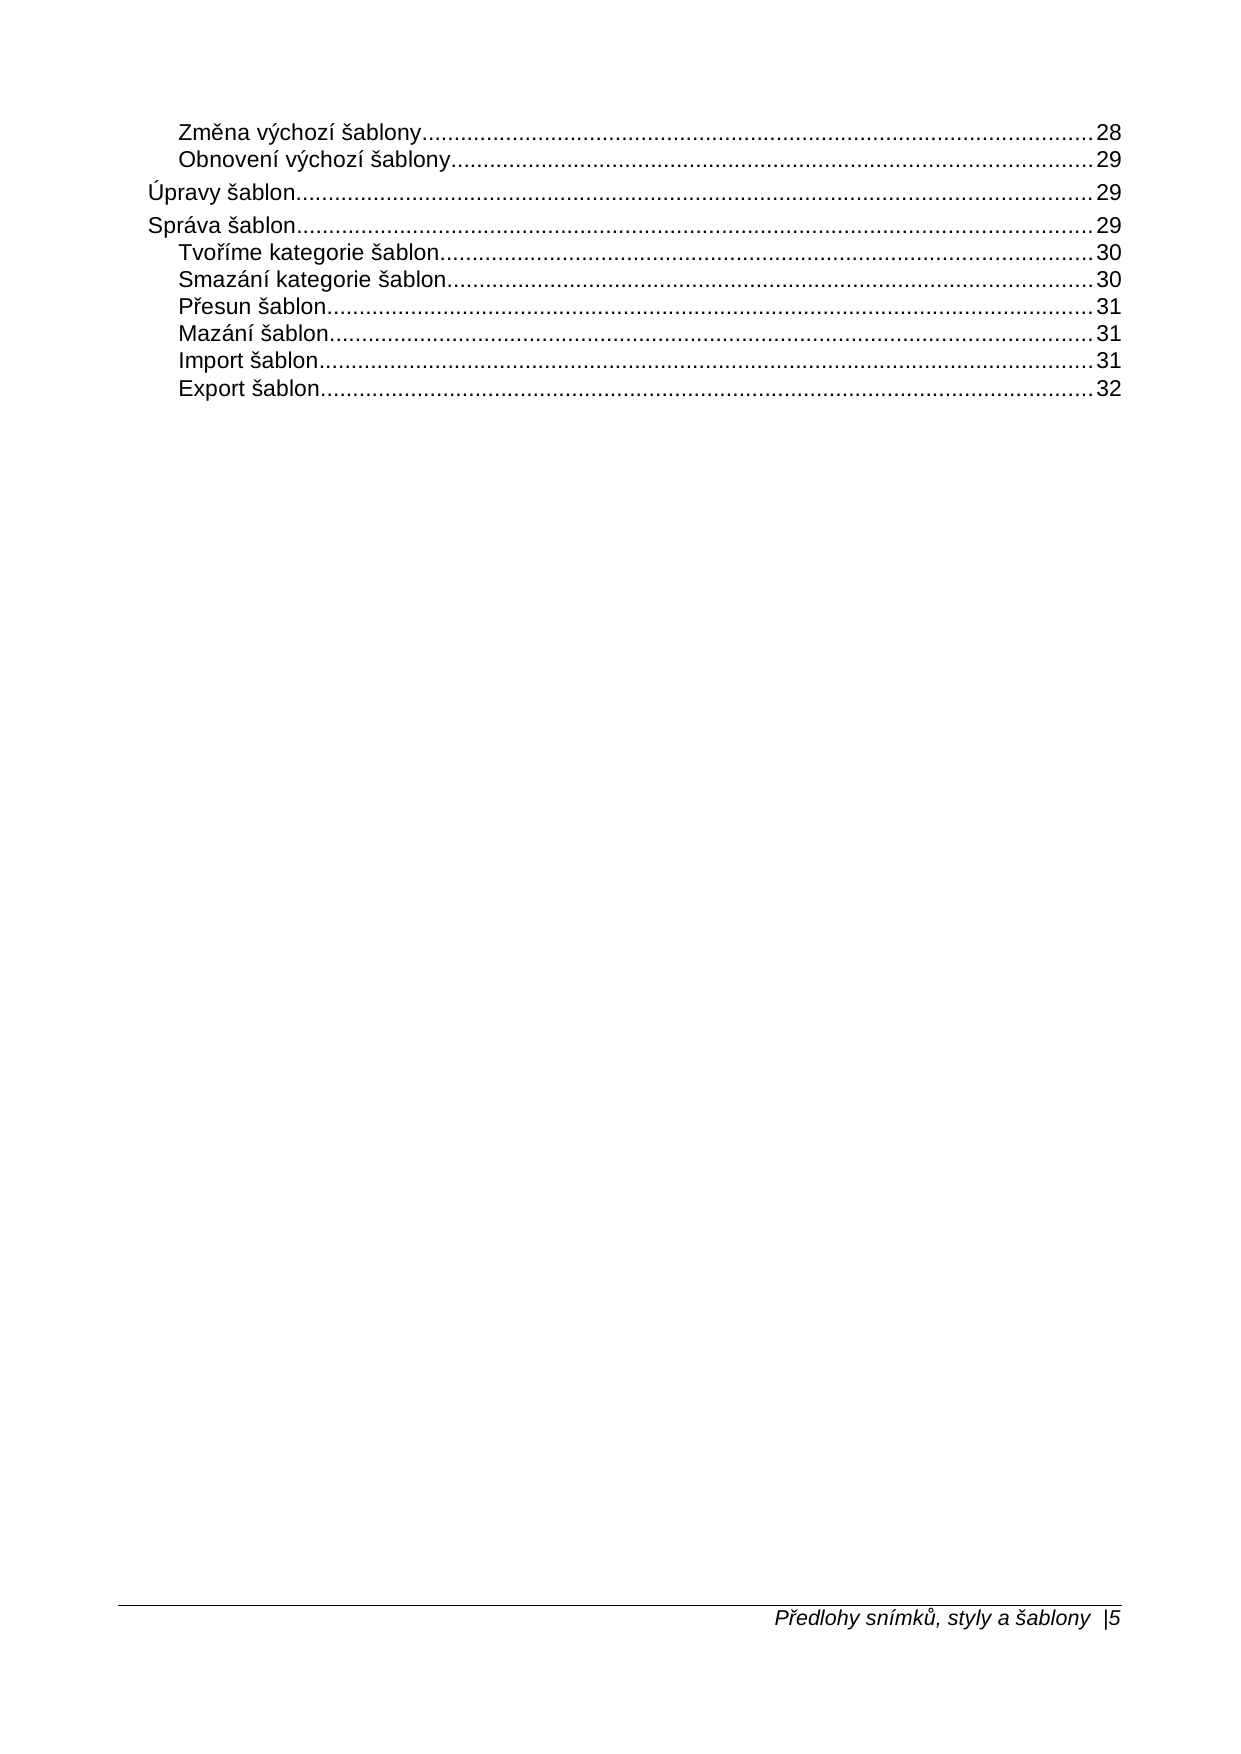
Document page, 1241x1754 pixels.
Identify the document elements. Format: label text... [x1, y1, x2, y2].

text Změna výchozí šablony 28 [178, 118, 1122, 145]
text Tvoříme kategorie šablon 30 [178, 238, 1122, 266]
text Přesun šablon 31 [178, 293, 1122, 320]
text Smazání kategorie šablon 30 [178, 266, 1122, 293]
text Správa šablon 29 [148, 211, 1122, 238]
text Export šablon 32 [178, 374, 1122, 401]
text Import šablon 31 [178, 347, 1122, 374]
text Obnovení výchozí šablony 29 [178, 145, 1122, 172]
text Úpravy šablon 29 [148, 178, 1122, 205]
text Mazání šablon 31 [178, 320, 1122, 347]
